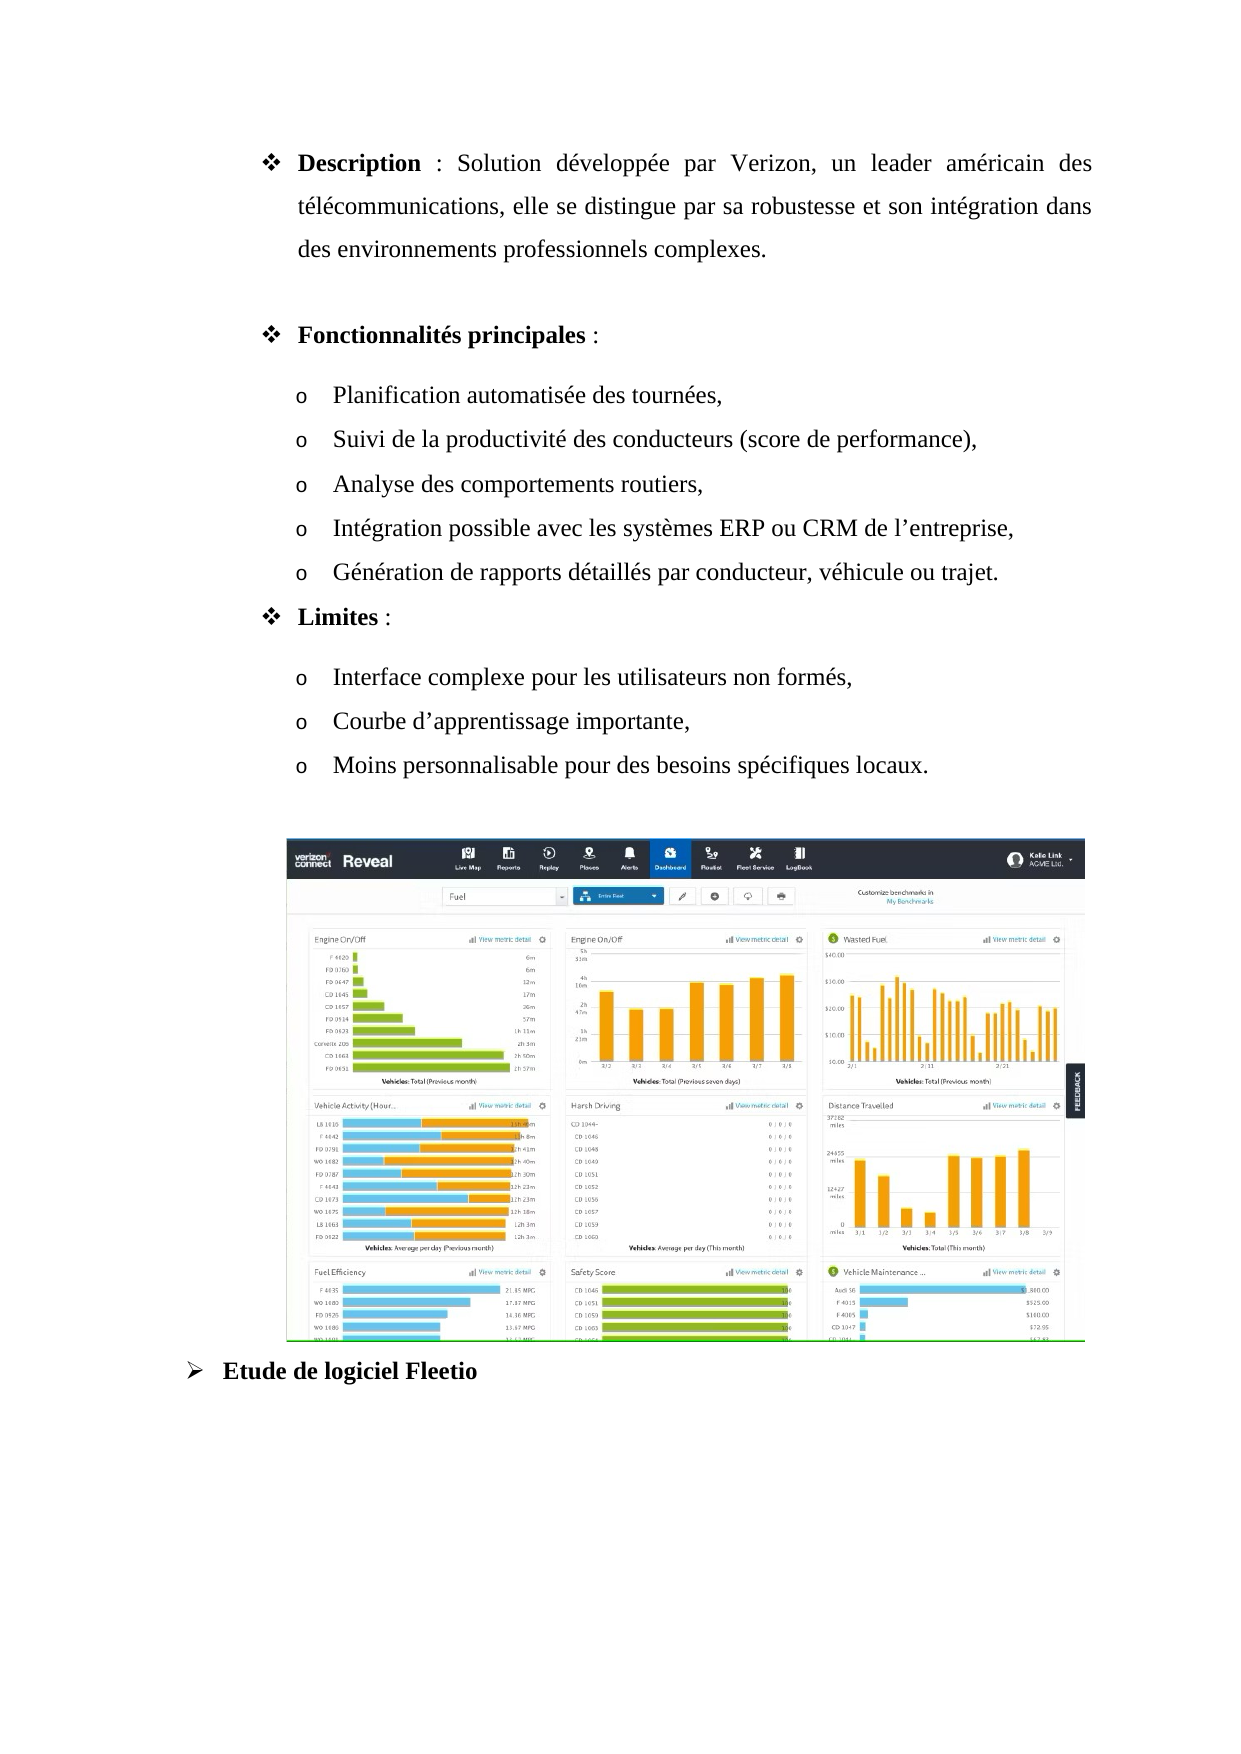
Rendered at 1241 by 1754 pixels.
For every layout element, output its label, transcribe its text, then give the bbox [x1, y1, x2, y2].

list Intégration possible avec les systèmes ERP ou CRM de l’entreprise, [295, 513, 1093, 543]
list Etude de logiciel Fleetio [185, 838, 1093, 1384]
list Fonctionnalités principales : [260, 320, 1093, 349]
list Suivi de la productivité des conducteurs (score de performance), [295, 424, 1093, 454]
list Limites : [260, 602, 1093, 631]
list Moins personnalisable pour des besoins spécifiques locaux. [295, 750, 1093, 780]
list Courbe d’apprentissage importante, [295, 706, 1093, 736]
list Description : Solution développée par Verizon, un leader américain des télécommunications, elle se distingue par sa robustesse et son intégration dans des environnements professionnels complexes. [260, 148, 1093, 263]
list Analyse des comportements routiers, [295, 469, 1093, 498]
list Génération de rapports détaillés par conducteur, véhicule ou trajet. [295, 557, 1093, 587]
list Interface complexe pour les utilisateurs non formés, [295, 662, 1093, 691]
list Planification automatisée des tournées, [295, 380, 1093, 409]
